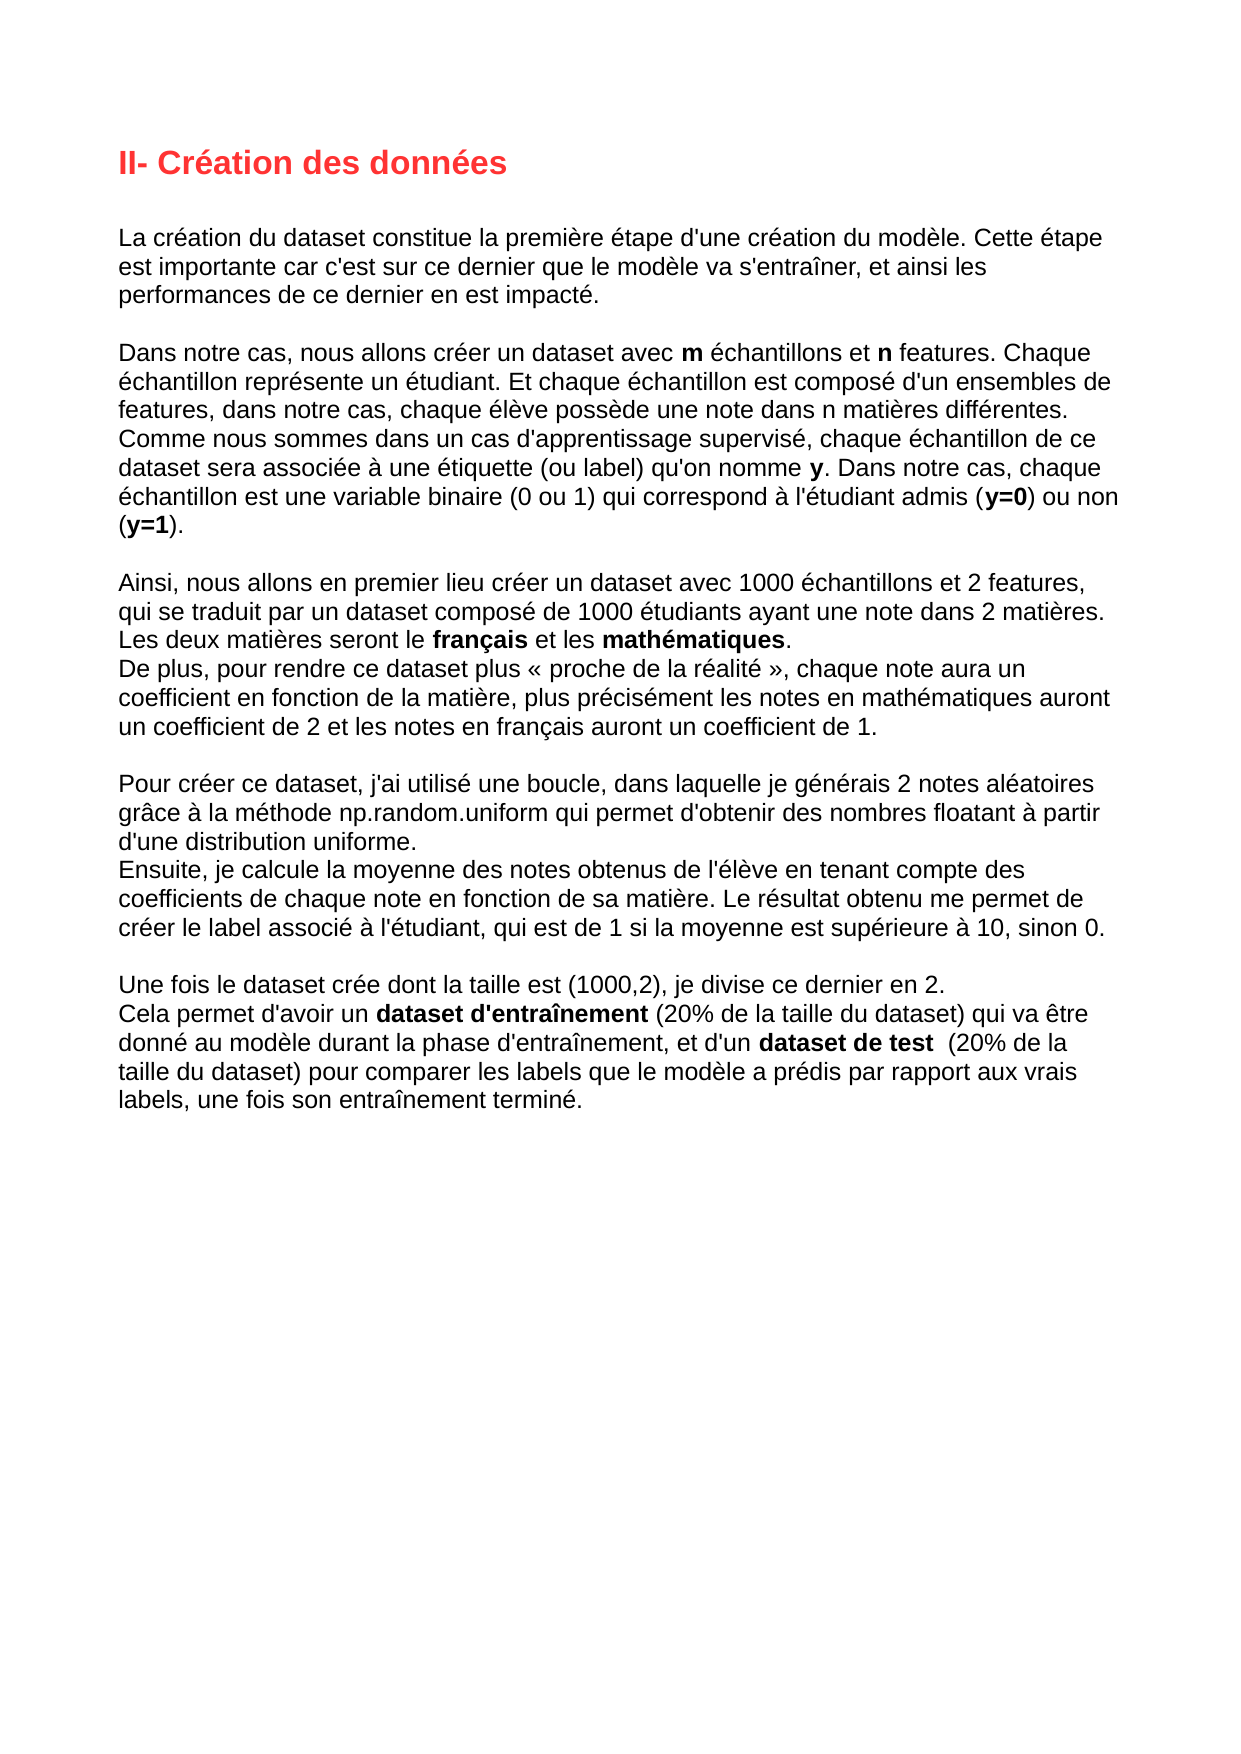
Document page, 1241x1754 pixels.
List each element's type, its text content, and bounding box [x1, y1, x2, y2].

text La création du dataset constitue la première étape d'une création du modèle. Cette étape est importante car c'est sur ce dernier que le modèle va s'entraîner, et ainsi les performances de ce dernier en est impacté. [118, 223, 1122, 309]
text Les deux matières seront le français et les mathématiques. [118, 626, 1122, 654]
text Ainsi, nous allons en premier lieu créer un dataset avec 1000 échantillons et 2 features, qui se traduit par un dataset composé de 1000 étudiants ayant une note dans 2 matières. [118, 568, 1122, 626]
text Une fois le dataset crée dont la taille est (1000,2), je divise ce dernier en 2. [118, 971, 1122, 999]
subtitle II- Création des données [118, 143, 1122, 182]
text Pour créer ce dataset, j'ai utilisé une boucle, dans laquelle je générais 2 notes aléatoires grâce à la méthode np.random.uniform qui permet d'obtenir des nombres floatant à partir d'une distribution uniforme. [118, 769, 1122, 856]
text De plus, pour rendre ce dataset plus « proche de la réalité », chaque note aura un coefficient en fonction de la matière, plus précisément les notes en mathématiques auront un coefficient de 2 et les notes en français auront un coefficient de 1. [118, 654, 1122, 741]
text Ensuite, je calcule la moyenne des notes obtenus de l'élève en tenant compte des coefficients de chaque note en fonction de sa matière. Le résultat obtenu me permet de créer le label associé à l'étudiant, qui est de 1 si la moyenne est supérieure à 10, sinon 0. [118, 856, 1122, 942]
text Comme nous sommes dans un cas d'apprentissage supervisé, chaque échantillon de ce dataset sera associée à une étiquette (ou label) qu'on nomme y. Dans notre cas, chaque échantillon est une variable binaire (0 ou 1) qui correspond à l'étudiant admis (y=0) ou non (y=1). [118, 424, 1122, 539]
text Dans notre cas, nous allons créer un dataset avec m échantillons et n features. Chaque échantillon représente un étudiant. Et chaque échantillon est composé d'un ensembles de features, dans notre cas, chaque élève possède une note dans n matières différentes. [118, 338, 1122, 424]
text Cela permet d'avoir un dataset d'entraînement (20% de la taille du dataset) qui va être donné au modèle durant la phase d'entraînement, et d'un dataset de test (20% de la taille du dataset) pour comparer les labels que le modèle a prédis par rapport aux vrais labels, une fois son entraînement terminé. [118, 999, 1122, 1114]
